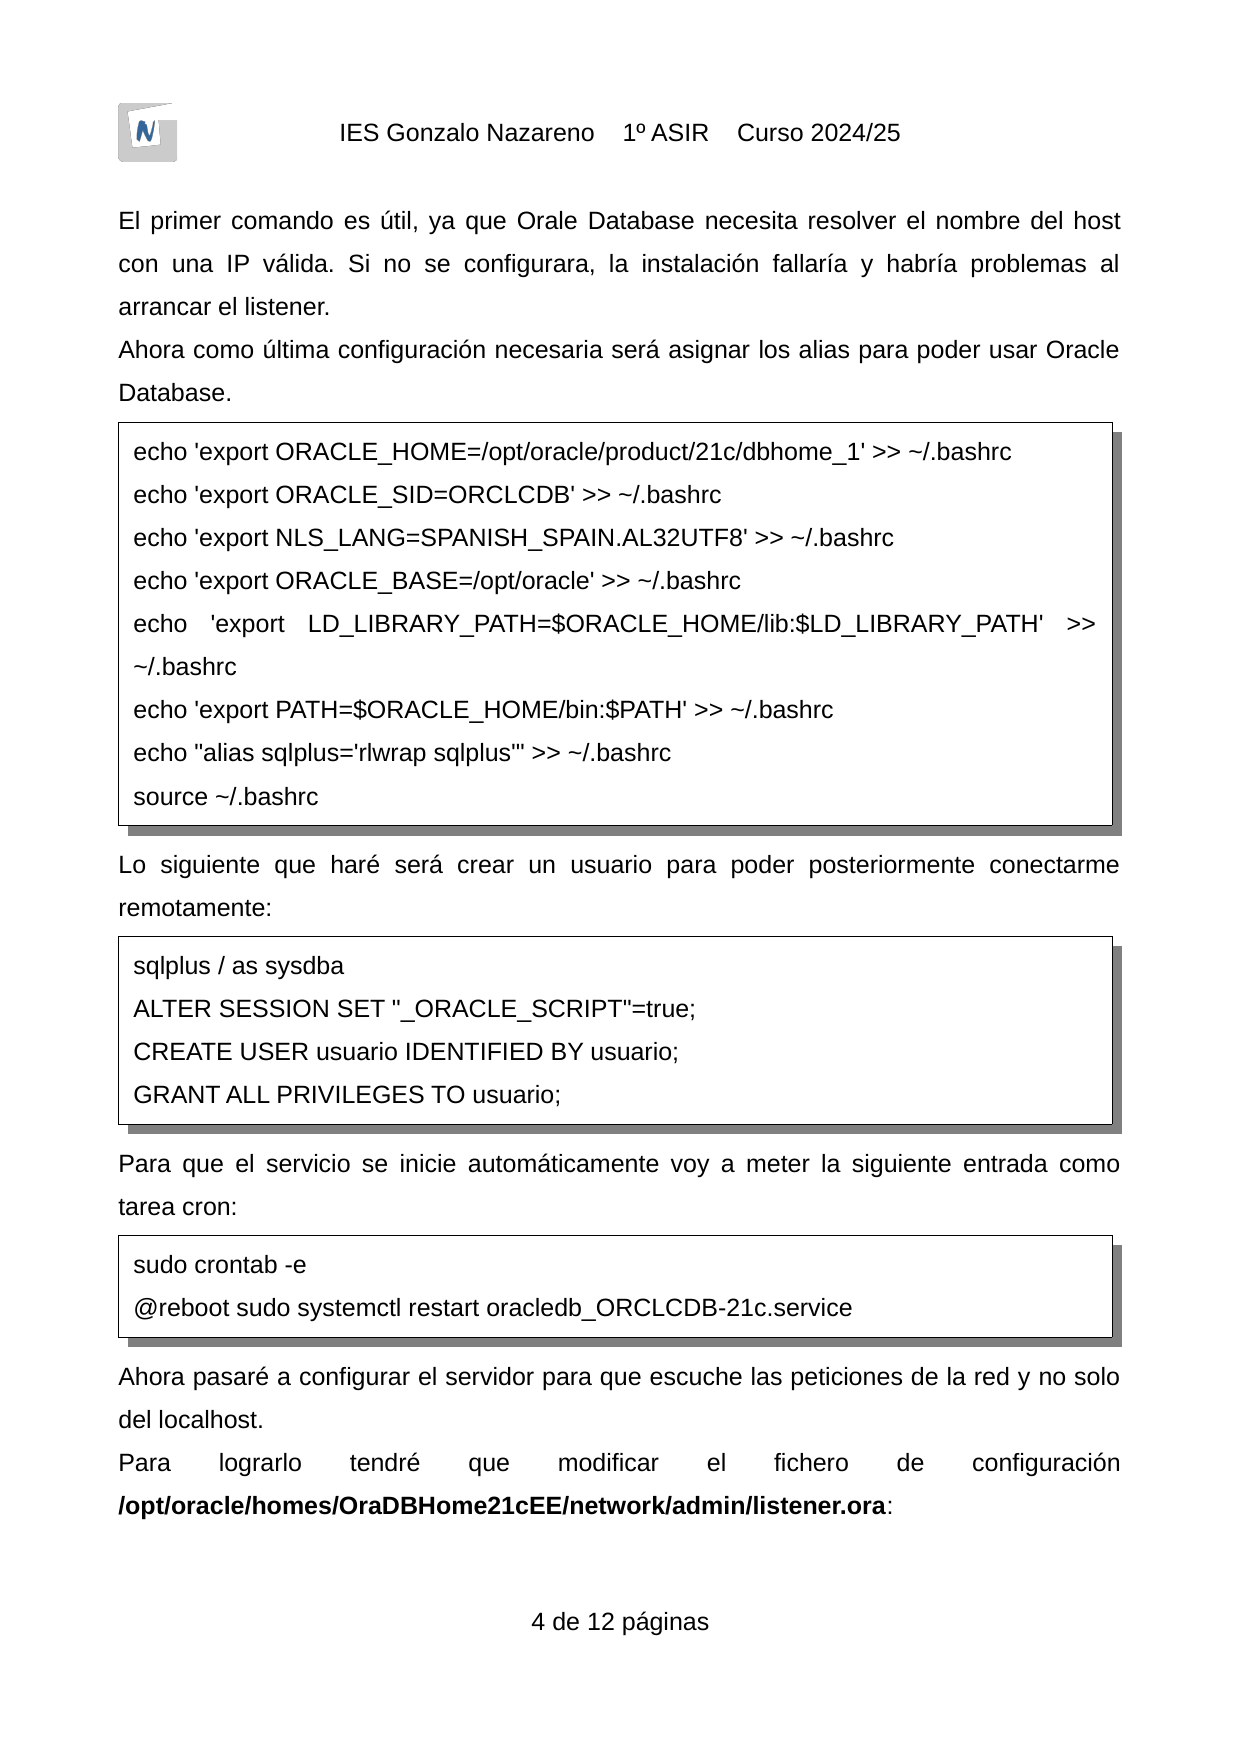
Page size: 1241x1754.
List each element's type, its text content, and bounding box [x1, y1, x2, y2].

text echo "alias sqlplus='rlwrap sqlplus'" >> ~/.bashrc [119, 723, 1112, 767]
picture [118, 103, 178, 162]
text Ahora pasaré a configurar el servidor para que escuche las peticiones de la red y no solo del localhost. [118, 1362, 1122, 1433]
text echo 'export NLS_LANG=SPANISH_SPAIN.AL32UTF8' >> ~/.bashrc [119, 508, 1112, 551]
text GRANT ALL PRIVILEGES TO usuario; [119, 1066, 1112, 1124]
text echo 'export LD_LIBRARY_PATH=$ORACLE_HOME/lib:$LD_LIBRARY_PATH' >> ~/.bashrc [119, 594, 1112, 680]
text echo 'export PATH=$ORACLE_HOME/bin:$PATH' >> ~/.bashrc [119, 680, 1112, 723]
text El primer comando es útil, ya que Orale Database necesita resolver el nombre del host con una IP válida. Si no se configurara, la instalación fallaría y habría problemas al arrancar el listener. [118, 206, 1122, 321]
text echo 'export ORACLE_HOME=/opt/oracle/product/21c/dbhome_1' >> ~/.bashrc [119, 423, 1112, 465]
text Ahora como última configuración necesaria será asignar los alias para poder usar Oracle Database. [118, 335, 1122, 407]
text Para que el servicio se inicie automáticamente voy a meter la siguiente entrada como tarea cron: [118, 1149, 1122, 1221]
text Lo siguiente que haré será crear un usuario para poder posteriormente conectarme remotamente: [118, 850, 1122, 922]
text source ~/.bashrc [119, 767, 1112, 825]
text CREATE USER usuario IDENTIFIED BY usuario; [119, 1022, 1112, 1066]
text ALTER SESSION SET "_ORACLE_SCRIPT"=true; [119, 979, 1112, 1022]
text echo 'export ORACLE_SID=ORCLCDB' >> ~/.bashrc [119, 465, 1112, 508]
text @reboot sudo systemctl restart oracledb_ORCLCDB-21c.service [119, 1278, 1112, 1337]
text Para lograrlo tendré que modificar el fichero de configuración /opt/oracle/homes/OraDBHome21cEE/network/admin/listener.ora: [118, 1448, 1122, 1520]
text sqlplus / as sysdba [119, 937, 1112, 979]
text sudo crontab -e [119, 1236, 1112, 1278]
text echo 'export ORACLE_BASE=/opt/oracle' >> ~/.bashrc [119, 551, 1112, 594]
